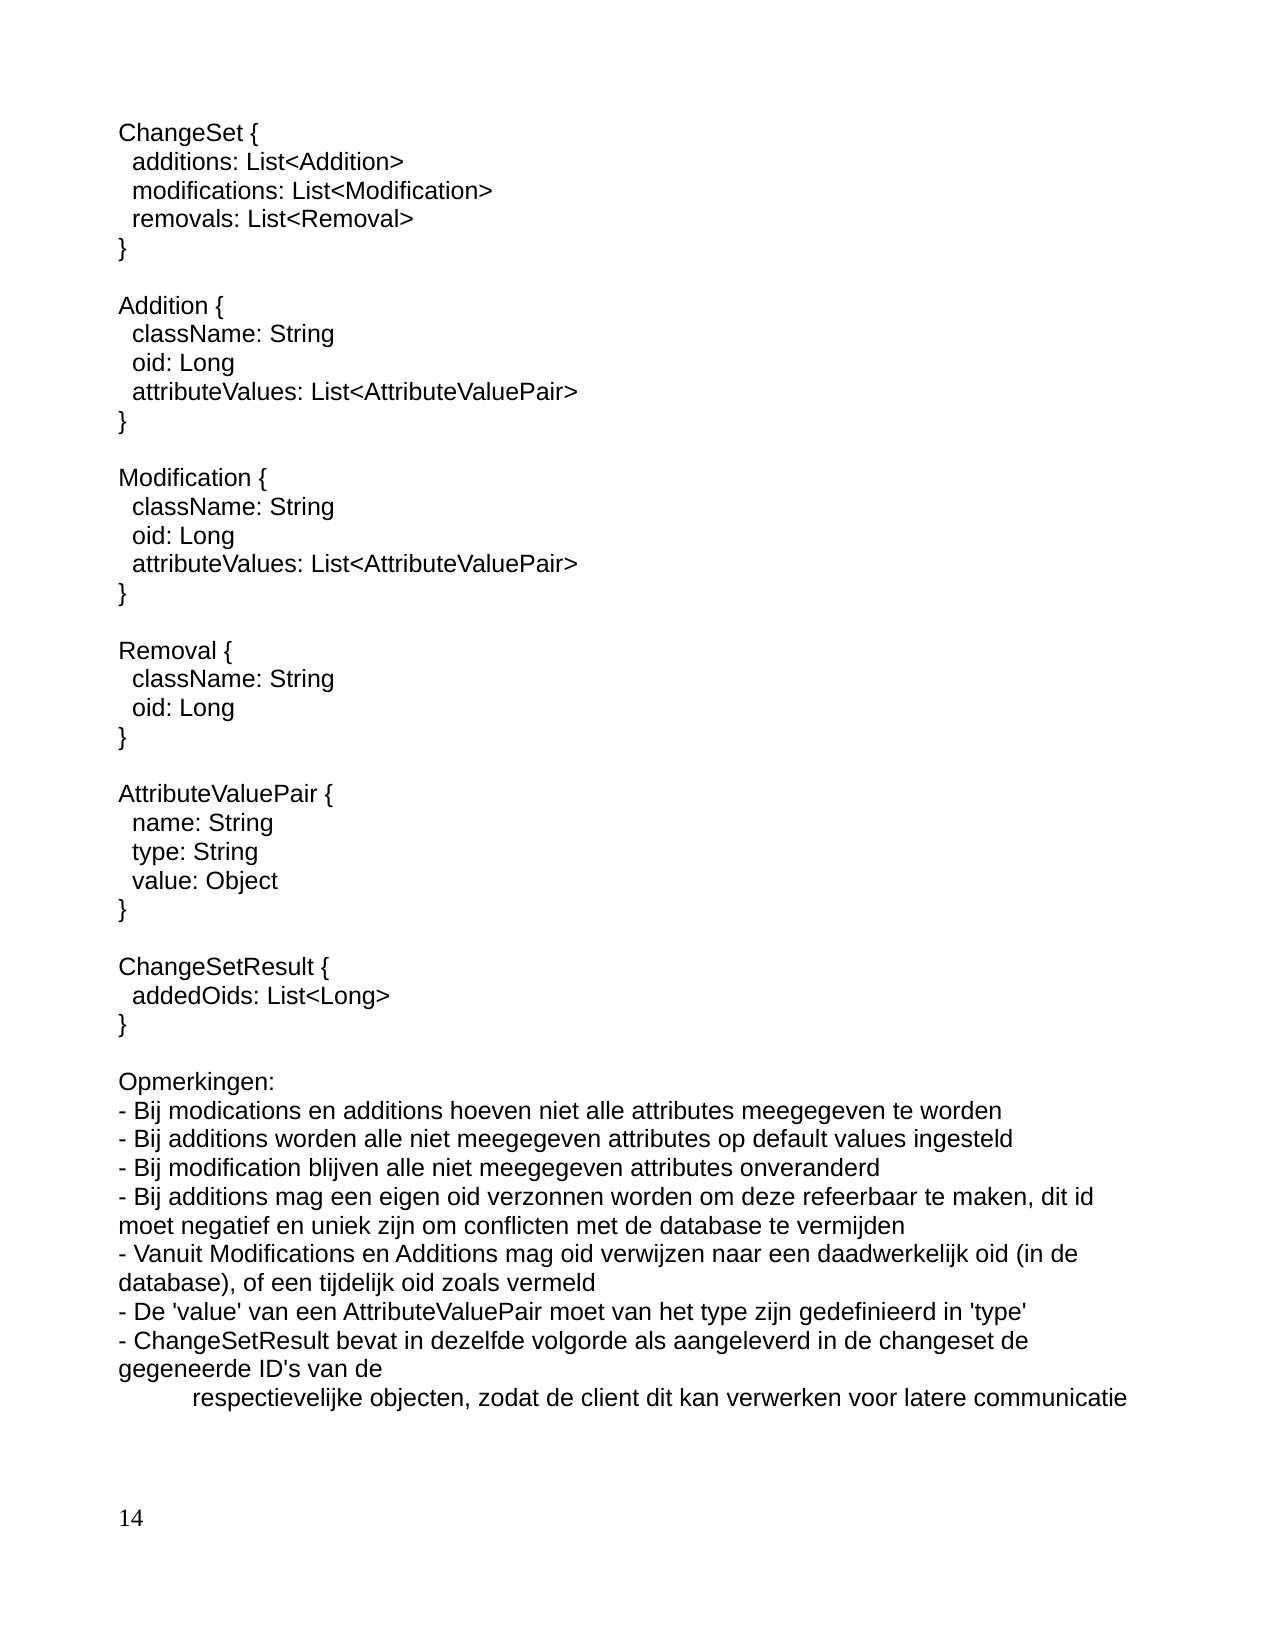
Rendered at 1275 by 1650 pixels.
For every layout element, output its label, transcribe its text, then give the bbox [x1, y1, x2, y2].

text } [118, 1009, 1157, 1038]
text } [118, 894, 1157, 923]
text addedOids: List<Long> [118, 981, 1157, 1009]
text type: String [118, 837, 1157, 866]
text removals: List<Removal> [118, 204, 1157, 233]
text - ChangeSetResult bevat in dezelfde volgorde als aangeleverd in de changeset de gegeneerde ID's van de [118, 1326, 1157, 1383]
text - Vanuit Modifications en Additions mag oid verwijzen naar een daadwerkelijk oid (in de database), of een tijdelijk oid zoals vermeld [118, 1239, 1157, 1297]
text modifications: List<Modification> [118, 176, 1157, 204]
text Modification { [118, 463, 1157, 492]
text respectievelijke objecten, zodat de client dit kan verwerken voor latere communicatie [118, 1383, 1157, 1412]
text Addition { [118, 291, 1157, 319]
text additions: List<Addition> [118, 147, 1157, 176]
text - Bij additions worden alle niet meegegeven attributes op default values ingesteld [118, 1124, 1157, 1153]
text } [118, 406, 1157, 434]
text className: String [118, 319, 1157, 348]
text className: String [118, 492, 1157, 521]
text oid: Long [118, 693, 1157, 722]
text - Bij modications en additions hoeven niet alle attributes meegegeven te worden [118, 1096, 1157, 1124]
text - De 'value' van een AttributeValuePair moet van het type zijn gedefinieerd in 'type' [118, 1297, 1157, 1326]
text ChangeSet { [118, 118, 1157, 147]
text oid: Long [118, 348, 1157, 377]
text attributeValues: List<AttributeValuePair> [118, 549, 1157, 578]
text } [118, 233, 1157, 262]
text className: String [118, 664, 1157, 693]
text } [118, 578, 1157, 607]
text oid: Long [118, 521, 1157, 549]
text } [118, 722, 1157, 751]
text - Bij additions mag een eigen oid verzonnen worden om deze refeerbaar te maken, dit id moet negatief en uniek zijn om conflicten met de database te vermijden [118, 1182, 1157, 1239]
text value: Object [118, 866, 1157, 894]
text name: String [118, 808, 1157, 837]
text - Bij modification blijven alle niet meegegeven attributes onveranderd [118, 1153, 1157, 1182]
text ChangeSetResult { [118, 952, 1157, 981]
text AttributeValuePair { [118, 779, 1157, 808]
text Removal { [118, 636, 1157, 664]
text attributeValues: List<AttributeValuePair> [118, 377, 1157, 406]
text Opmerkingen: [118, 1067, 1157, 1096]
